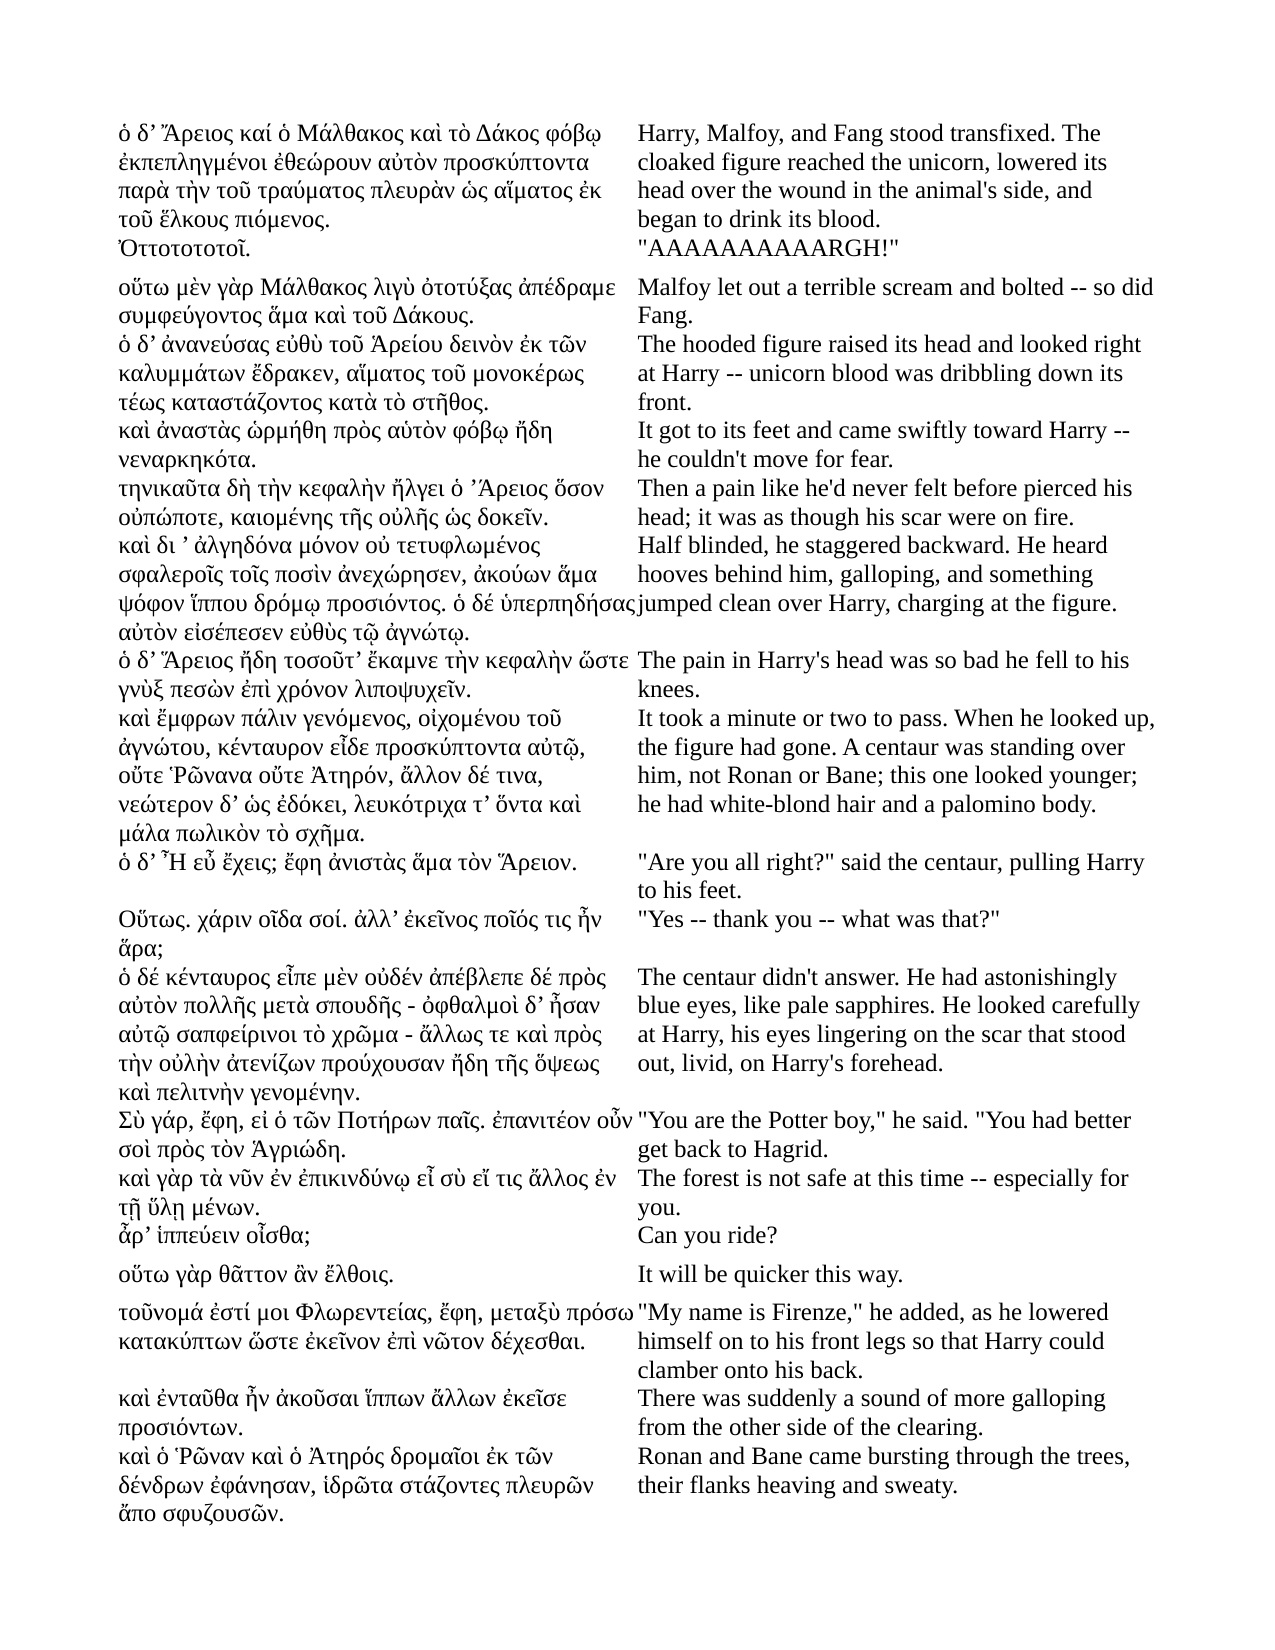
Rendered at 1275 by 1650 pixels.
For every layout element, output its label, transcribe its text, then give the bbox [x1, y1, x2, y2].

table_cell οὕτω μὲν γὰρ Μάλθακος λιγὺ ὀτοτύξας ἀπέδραμε συμφεύγοντος ἅμα καὶ τοῦ Δάκους. [118, 272, 637, 329]
table_cell Ronan and Bane came bursting through the trees, their flanks heaving and sweaty. [637, 1441, 1157, 1527]
table_cell The forest is not safe at this time -- especially for you. [637, 1163, 1157, 1220]
table_cell καὶ ὁ Ῥῶναν καὶ ὁ Ἀτηρός δρομαῖοι ἐκ τῶν δένδρων ἐφάνησαν, ἱδρῶτα στάζοντες πλευρῶν ἄπο σφυζουσῶν. [118, 1441, 637, 1527]
table_cell τοῦνομά ἐστί μοι Φλωρεντείας, ἔφη, μεταξὺ πρόσω κατακύπτων ὥστε ἐκεῖνον ἐπὶ νῶτον δέχεσθαι. [118, 1297, 637, 1383]
table_cell ὁ δ’ ἀνανεύσας εὐθὺ τοῦ Ἁρείου δεινὸν ἐκ τῶν καλυμμάτων ἔδρακεν, αἵματος τοῦ μονοκέρως τέως καταστάζοντος κατὰ τὸ στῆθος. [118, 329, 637, 415]
table_cell The hooded figure raised its head and looked right at Harry -- unicorn blood was dribbling down its front. [637, 329, 1157, 415]
table_cell "My name is Firenze," he added, as he lowered himself on to his front legs so that Harry could clamber onto his back. [637, 1297, 1157, 1383]
table_cell ὁ δ’ Ἦ εὖ ἔχεις; ἔφη ἀνιστὰς ἅμα τὸν Ἅρειον. [118, 847, 637, 904]
table_cell καὶ γὰρ τὰ νῦν ἐν ἐπικινδύνῳ εἶ σὺ εἴ τις ἄλλος ἐν τῇ ὕλῃ μένων. [118, 1163, 637, 1220]
table_cell ὁ δ’ Ἅρειος ἤδη τοσοῦτ’ ἔκαμνε τὴν κεφαλὴν ὥστε γνὺξ πεσὼν ἐπὶ χρόνον λιποψυχεῖν. [118, 645, 637, 703]
table_cell It will be quicker this way. [637, 1259, 1157, 1297]
table_cell The pain in Harry's head was so bad he fell to his knees. [637, 645, 1157, 703]
table_cell Malfoy let out a terrible scream and bolted -- so did Fang. [637, 272, 1157, 329]
table_cell ἆρ’ ἱππεύειν οἶσθα; [118, 1220, 637, 1259]
table_cell The centaur didn't answer. He had astonishingly blue eyes, like pale sapphires. He looked carefully at Harry, his eyes lingering on the scar that stood out, livid, on Harry's forehead. [637, 962, 1157, 1105]
table_cell Ὀττοτοτοτοῖ. [118, 233, 637, 272]
table_cell ὁ δ’ Ἄρειος καί ὁ Μάλθακος καὶ τὸ Δάκος φόβῳ ἐκπεπληγμένοι ἐθεώρουν αὐτὸν προσκύπτοντα παρὰ τὴν τοῦ τραύματος πλευρὰν ὡς αἵματος ἐκ τοῦ ἕλκους πιόμενος. [118, 118, 637, 233]
table_cell καὶ δι ’ ἀλγηδόνα μόνον οὐ τετυφλωμένος σφαλεροῖς τοῖς ποσὶν ἀνεχώρησεν, ἀκούων ἅμα ψόφον ἵππου δρόμῳ προσιόντος. ὁ δέ ὑπερπηδήσας αὐτὸν εἰσέπεσεν εὐθὺς τῷ ἀγνώτῳ. [118, 530, 637, 645]
table_cell Half blinded, he staggered backward. He heard hooves behind him, galloping, and something jumped clean over Harry, charging at the figure. [637, 530, 1157, 645]
table_cell οὕτω γὰρ θᾶττον ἂν ἔλθοις. [118, 1259, 637, 1297]
table_cell "AAAAAAAAAARGH!" [637, 233, 1157, 272]
table_cell "Yes -- thank you -- what was that?" [637, 904, 1157, 962]
table_cell It took a minute or two to pass. When he looked up, the figure had gone. A centaur was standing over him, not Ronan or Bane; this one looked younger; he had white-blond hair and a palomino body. [637, 703, 1157, 847]
table_cell There was suddenly a sound of more galloping from the other side of the clearing. [637, 1384, 1157, 1441]
table_cell καὶ ἐνταῦθα ἦν ἀκοῦσαι ἵππων ἄλλων ἐκεῖσε προσιόντων. [118, 1384, 637, 1441]
table_cell Can you ride? [637, 1220, 1157, 1259]
table_cell Οὕτως. χάριν οῖδα σοί. ἀλλ’ ἐκεῖνος ποῖός τις ἦν ἅρα; [118, 904, 637, 962]
table_cell Then a pain like he'd never felt before pierced his head; it was as though his scar were on fire. [637, 473, 1157, 530]
table_cell τηνικαῦτα δὴ τὴν κεφαλὴν ἤλγει ὁ ’Άρειος ὅσον οὐπώποτε, καιομένης τῆς οὐλῆς ὡς δοκεῖν. [118, 473, 637, 530]
table_cell It got to its feet and came swiftly toward Harry -- he couldn't move for fear. [637, 415, 1157, 473]
table_cell καὶ ἔμφρων πάλιν γενόμενος, οἰχομένου τοῦ ἀγνώτου, κένταυρον εἶδε προσκύπτοντα αὐτῷ, οὔτε Ῥῶνανα οὔτε Ἀτηρόν, ἄλλον δέ τινα, νεώτερον δ’ ὡς ἐδόκει, λευκότριχα τ’ ὅντα καὶ μάλα πωλικὸν τὸ σχῆμα. [118, 703, 637, 847]
table_cell καὶ ἀναστὰς ὡρμήθη πρὸς αὑτὸν φόβῳ ἤδη νεναρκηκότα. [118, 415, 637, 473]
table_cell ὁ δέ κένταυρος εἶπε μὲν οὐδέν ἀπέβλεπε δέ πρὸς αὐτὸν πολλῆς μετὰ σπουδῆς - ὀφθαλμοὶ δ’ ἦσαν αὐτῷ σαπφείρινοι τὸ χρῶμα - ἄλλως τε καὶ πρὸς τὴν οὐλὴν ἀτενίζων προύχουσαν ἤδη τῆς ὅψεως καὶ πελιτνὴν γενομένην. [118, 962, 637, 1105]
table_cell "Are you all right?" said the centaur, pulling Harry to his feet. [637, 847, 1157, 904]
table_cell "You are the Potter boy," he said. "You had better get back to Hagrid. [637, 1105, 1157, 1163]
table_cell Σὺ γάρ, ἔφη, εἰ ὁ τῶν Ποτήρων παῖς. ἐπανιτέον οὖν σοὶ πρὸς τὸν Ἁγριώδη. [118, 1105, 637, 1163]
table_cell Harry, Malfoy, and Fang stood transfixed. The cloaked figure reached the unicorn, lowered its head over the wound in the animal's side, and began to drink its blood. [637, 118, 1157, 233]
